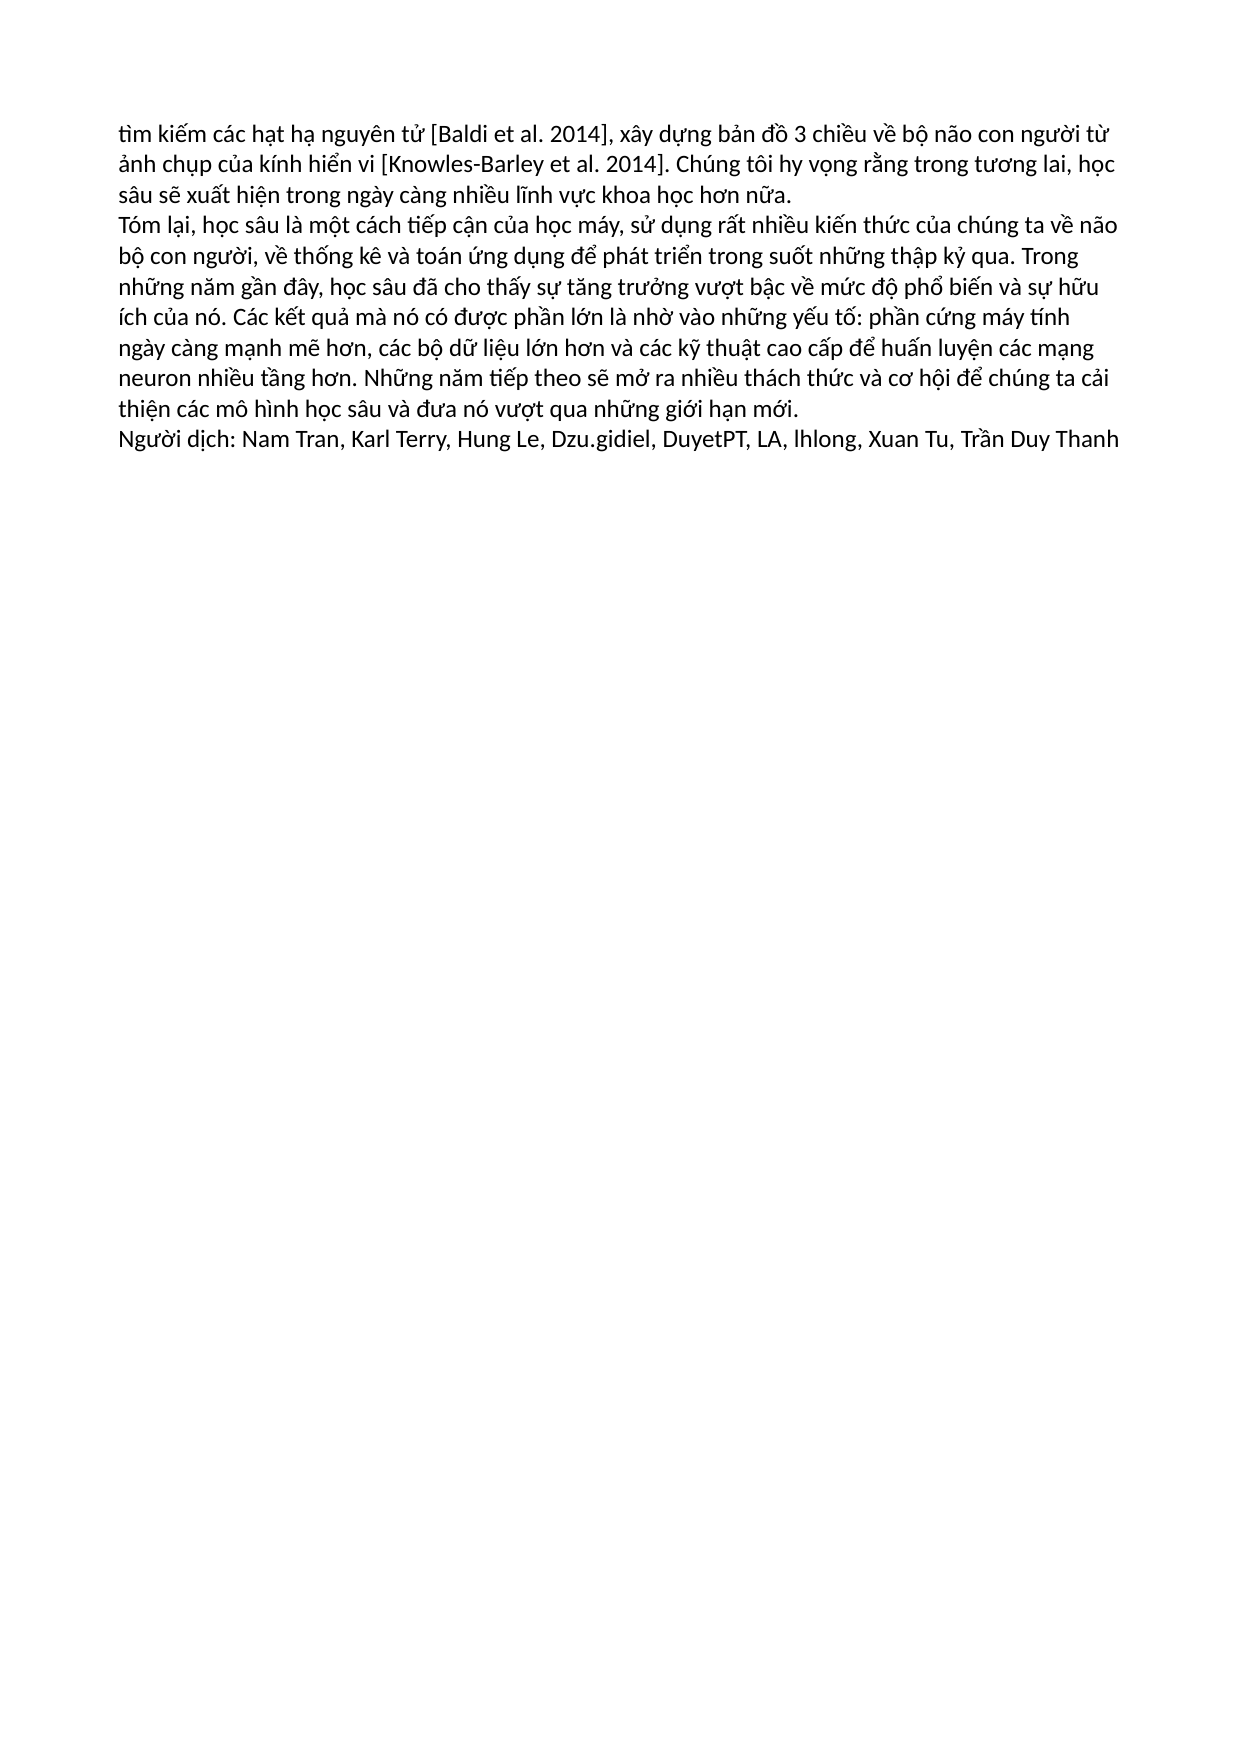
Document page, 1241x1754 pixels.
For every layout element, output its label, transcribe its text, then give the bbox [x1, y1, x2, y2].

text Người dịch: Nam Tran, Karl Terry, Hung Le, Dzu.gidiel, DuyetPT, LA, lhlong, Xuan Tu, Trần Duy Thanh [118, 423, 1122, 454]
text Tóm lại, học sâu là một cách tiếp cận của học máy, sử dụng rất nhiều kiến thức của chúng ta về não bộ con người, về thống kê và toán ứng dụng để phát triển trong suốt những thập kỷ qua. Trong những năm gần đây, học sâu đã cho thấy sự tăng trưởng vượt bậc về mức độ phổ biến và sự hữu ích của nó. Các kết quả mà nó có được phần lớn là nhờ vào những yếu tố: phần cứng máy tính ngày càng mạnh mẽ hơn, các bộ dữ liệu lớn hơn và các kỹ thuật cao cấp để huấn luyện các mạng neuron nhiều tầng hơn. Những năm tiếp theo sẽ mở ra nhiều thách thức và cơ hội để chúng ta cải thiện các mô hình học sâu và đưa nó vượt qua những giới hạn mới. [118, 210, 1122, 423]
text tìm kiếm các hạt hạ nguyên tử [Baldi et al. 2014], xây dựng bản đồ 3 chiều về bộ não con người từ ảnh chụp của kính hiển vi [Knowles-Barley et al. 2014]. Chúng tôi hy vọng rằng trong tương lai, học sâu sẽ xuất hiện trong ngày càng nhiều lĩnh vực khoa học hơn nữa. [118, 118, 1122, 210]
